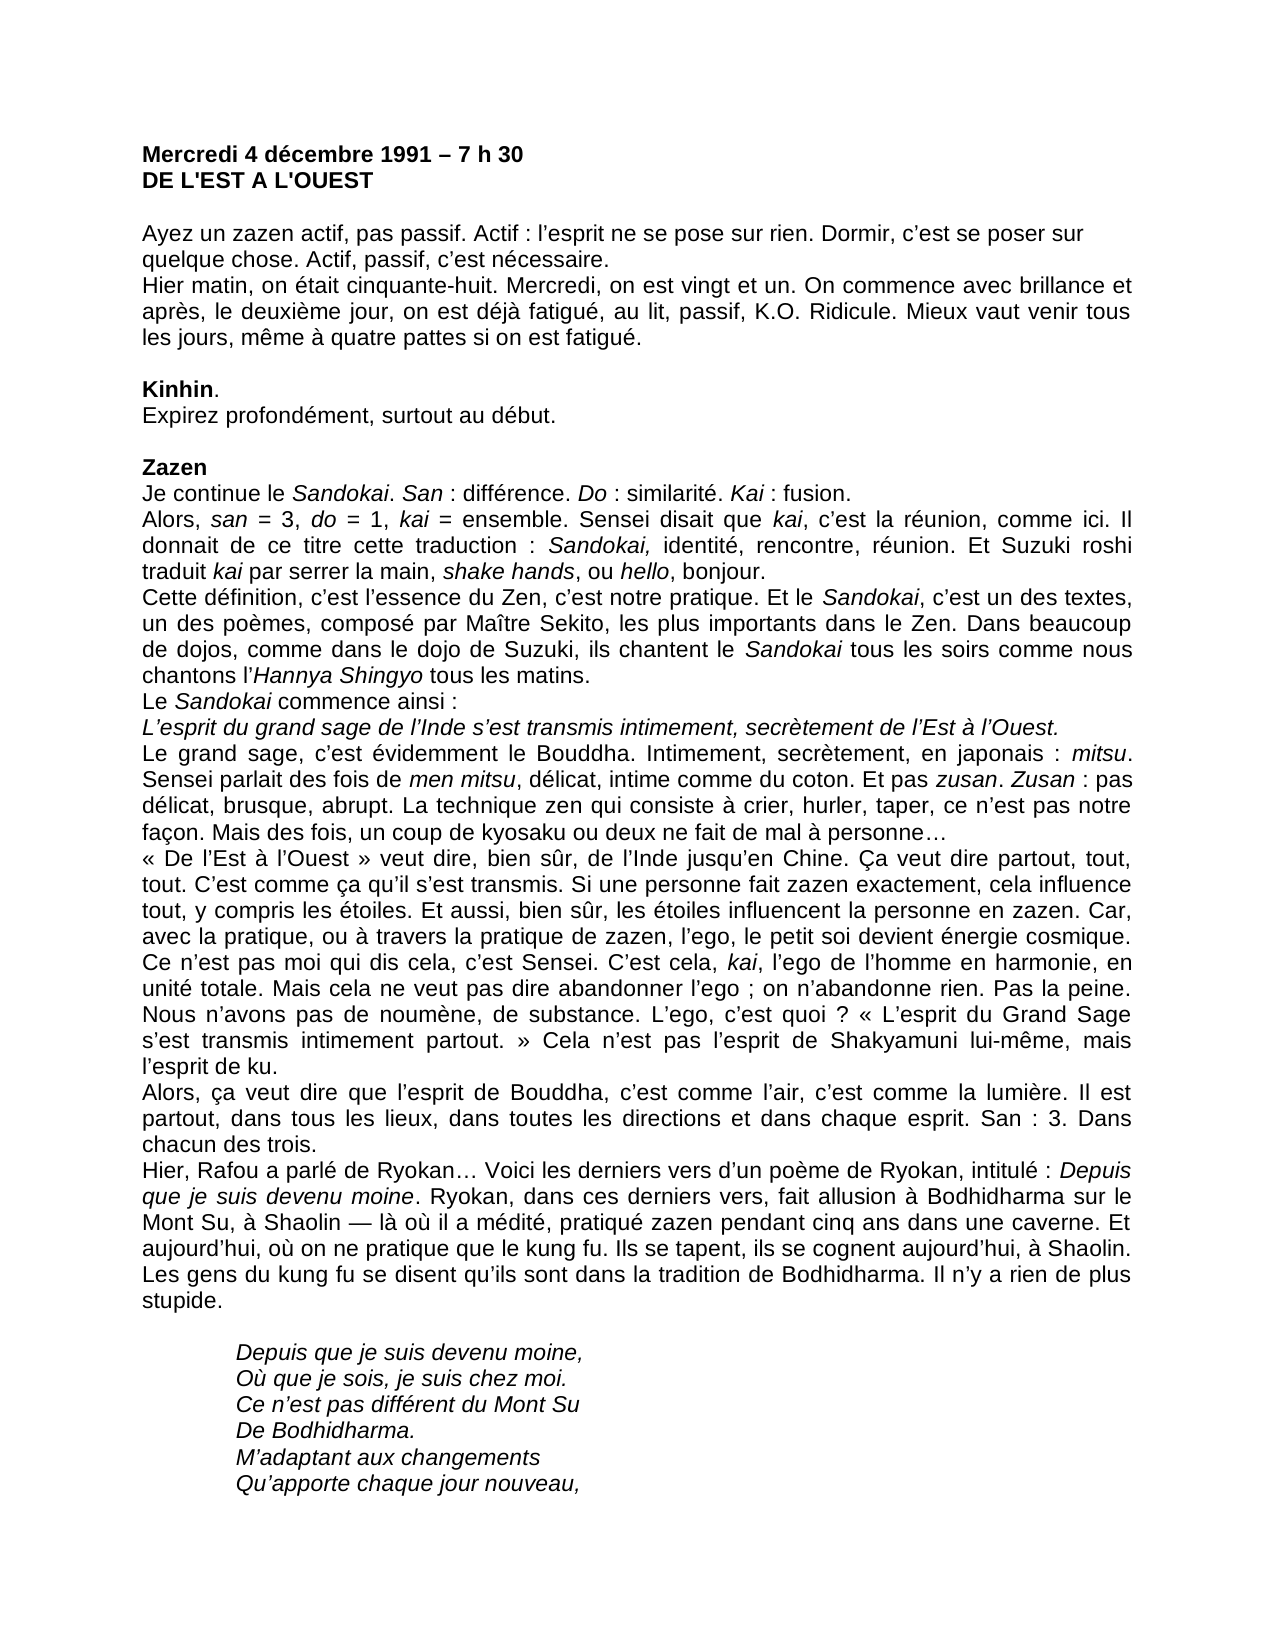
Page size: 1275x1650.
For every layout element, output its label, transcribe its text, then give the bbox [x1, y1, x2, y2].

text Kinhin. [142, 376, 1133, 402]
text Depuis que je suis devenu moine, [236, 1340, 1133, 1366]
text Zazen [142, 454, 1133, 480]
text Le grand sage, c’est évidemment le Bouddha. Intimement, secrètement, en japonais : mitsu. Sensei parlait des fois de men mitsu, délicat, intime comme du coton. Et pas zusan. Zusan : pas délicat, brusque, abrupt. La technique zen qui consiste à crier, hurler, taper, ce n’est pas notre façon. Mais des fois, un coup de kyosaku ou deux ne fait de mal à personne… [142, 741, 1133, 845]
text « De l’Est à l’Ouest » veut dire, bien sûr, de l’Inde jusqu’en Chine. Ça veut dire partout, tout, tout. C’est comme ça qu’il s’est transmis. Si une personne fait zazen exactement, cela influence tout, y compris les étoiles. Et aussi, bien sûr, les étoiles influencent la personne en zazen. Car, avec la pratique, ou à travers la pratique de zazen, l’ego, le petit soi devient énergie cosmique. Ce n’est pas moi qui dis cela, c’est Sensei. C’est cela, kai, l’ego de l’homme en harmonie, en unité totale. Mais cela ne veut pas dire abandonner l’ego ; on n’abandonne rien. Pas la peine. Nous n’avons pas de noumène, de substance. L’ego, c’est quoi ? « L’esprit du Grand Sage s’est transmis intimement partout. » Cela n’est pas l’esprit de Shakyamuni lui-même, mais l’esprit de ku. [142, 845, 1133, 1079]
text Cette définition, c’est l’essence du Zen, c’est notre pratique. Et le Sandokai, c’est un des textes, un des poèmes, composé par Maître Sekito, les plus importants dans le Zen. Dans beaucoup de dojos, comme dans le dojo de Suzuki, ils chantent le Sandokai tous les soirs comme nous chantons l’Hannya Shingyo tous les matins. [142, 584, 1133, 689]
text Je continue le Sandokai. San : différence. Do : similarité. Kai : fusion. [142, 480, 1133, 506]
text Ayez un zazen actif, pas passif. Actif : l’esprit ne se pose sur rien. Dormir, c’est se poser sur quelque chose. Actif, passif, c’est nécessaire. [142, 220, 1133, 272]
text Hier matin, on était cinquante-huit. Mercredi, on est vingt et un. On commence avec brillance et après, le deuxième jour, on est déjà fatigué, au lit, passif, K.O. Ridicule. Mieux vaut venir tous les jours, même à quatre pattes si on est fatigué. [142, 272, 1133, 350]
text Expirez profondément, surtout au début. [142, 402, 1133, 428]
text M’adaptant aux changements [236, 1444, 1133, 1470]
text Mercredi 4 décembre 1991 – 7 h 30 DE L'EST A L'OUEST [142, 142, 1133, 194]
text Qu’apporte chaque jour nouveau, [236, 1470, 1133, 1496]
text Ce n’est pas différent du Mont Su [236, 1392, 1133, 1418]
text Hier, Rafou a parlé de Ryokan… Voici les derniers vers d’un poème de Ryokan, intitulé : Depuis que je suis devenu moine. Ryokan, dans ces derniers vers, fait allusion à Bodhidharma sur le Mont Su, à Shaolin — là où il a médité, pratiqué zazen pendant cinq ans dans une caverne. Et aujourd’hui, où on ne pratique que le kung fu. Ils se tapent, ils se cognent aujourd’hui, à Shaolin. Les gens du kung fu se disent qu’ils sont dans la tradition de Bodhidharma. Il n’y a rien de plus stupide. [142, 1157, 1133, 1314]
text L’esprit du grand sage de l’Inde s’est transmis intimement, secrètement de l’Est à l’Ouest. [142, 715, 1133, 741]
text Le Sandokai commence ainsi : [142, 689, 1133, 715]
text De Bodhidharma. [236, 1418, 1133, 1444]
text Alors, ça veut dire que l’esprit de Bouddha, c’est comme l’air, c’est comme la lumière. Il est partout, dans tous les lieux, dans toutes les directions et dans chaque esprit. San : 3. Dans chacun des trois. [142, 1079, 1133, 1157]
text Alors, san = 3, do = 1, kai = ensemble. Sensei disait que kai, c’est la réunion, comme ici. Il donnait de ce titre cette traduction : Sandokai, identité, rencontre, réunion. Et Suzuki roshi traduit kai par serrer la main, shake hands, ou hello, bonjour. [142, 506, 1133, 584]
text Où que je sois, je suis chez moi. [236, 1366, 1133, 1392]
